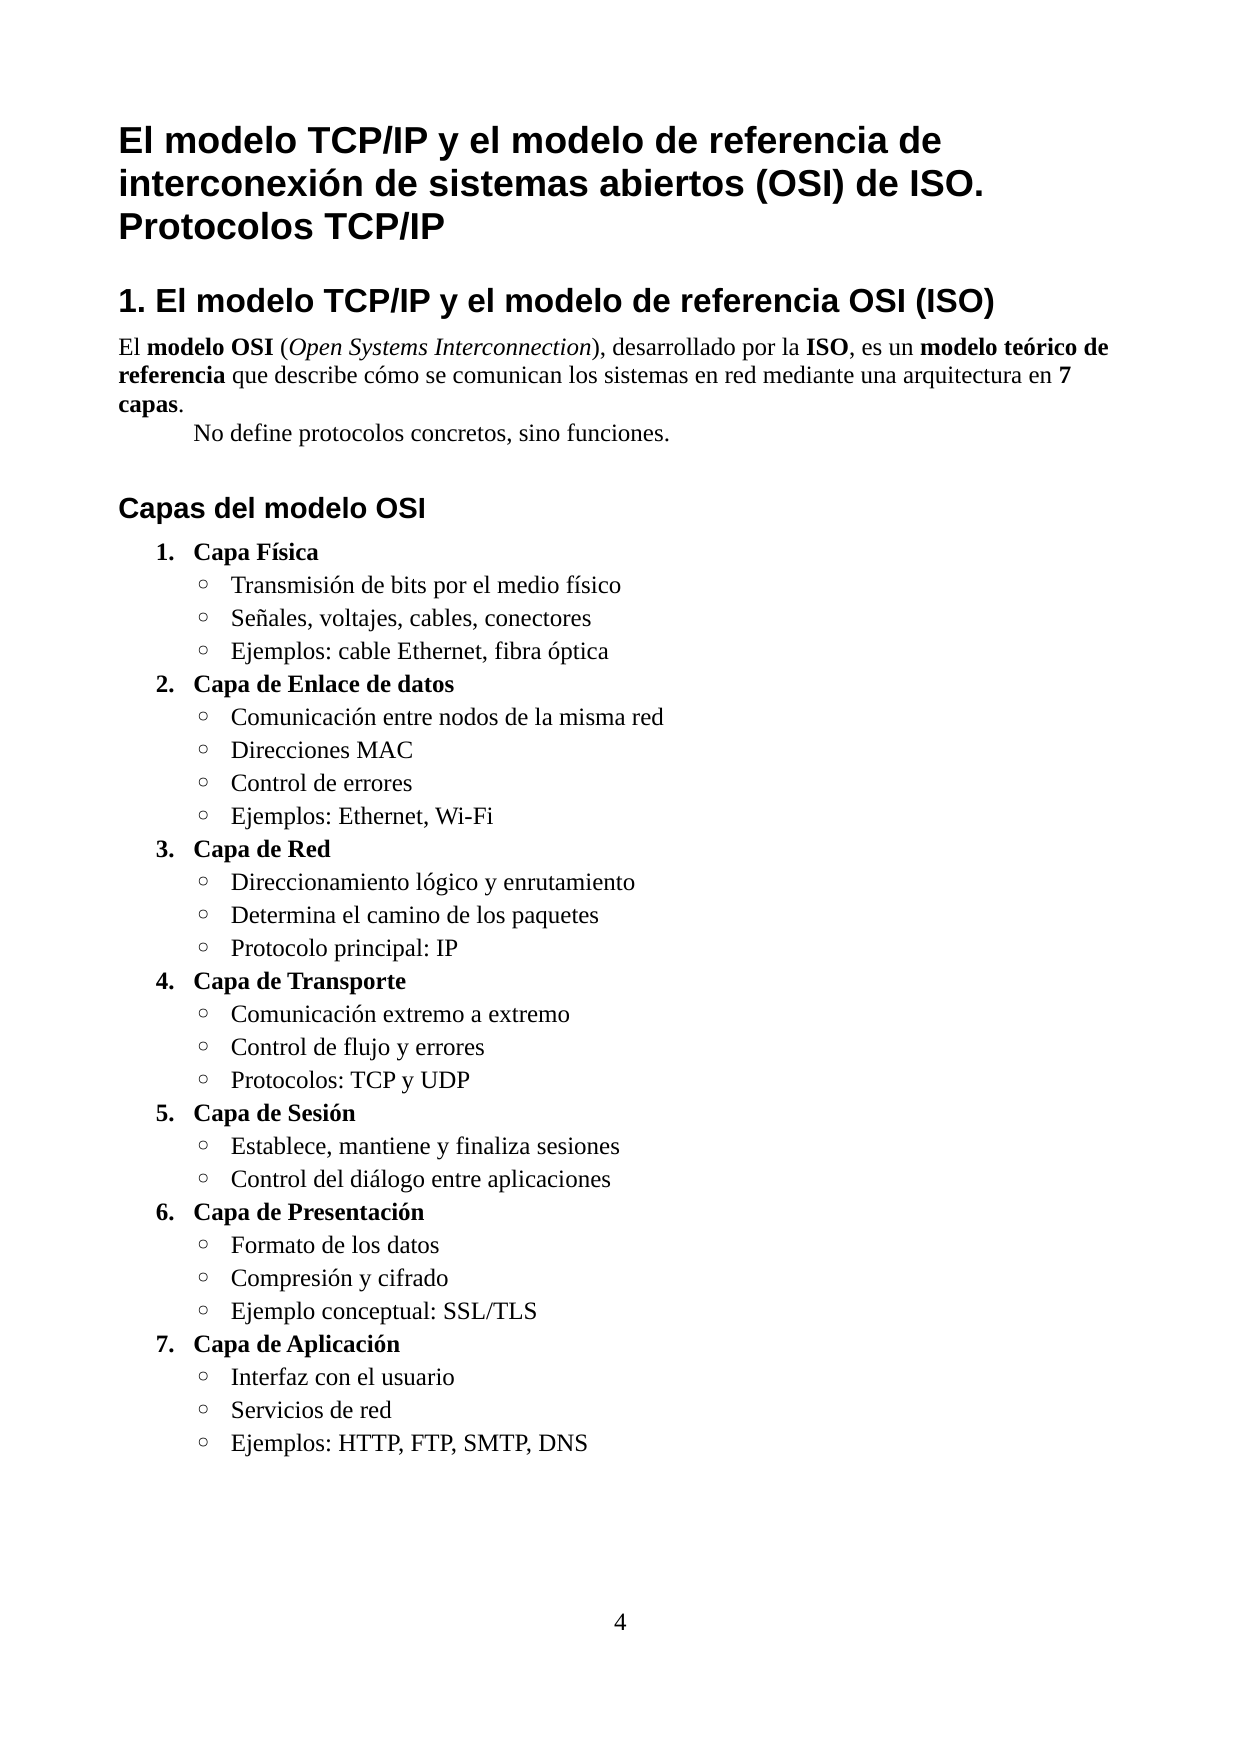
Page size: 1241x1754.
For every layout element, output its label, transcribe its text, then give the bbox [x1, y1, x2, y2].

list Protocolos: TCP y UDP [193, 1065, 1122, 1094]
list Comunicación extremo a extremo [193, 999, 1122, 1028]
list Direcciones MAC [193, 735, 1122, 764]
list Control de flujo y errores [193, 1032, 1122, 1061]
list Ejemplos: Ethernet, Wi-Fi [193, 801, 1122, 830]
list Ejemplos: cable Ethernet, fibra óptica [193, 636, 1122, 665]
list Capa de Presentación [156, 1197, 1122, 1226]
list Capa de Red [156, 834, 1122, 863]
list Capa de Aplicación [156, 1329, 1122, 1358]
list Ejemplos: HTTP, FTP, SMTP, DNS [193, 1428, 1122, 1457]
subtitle El modelo TCP/IP y el modelo de referencia de interconexión de sistemas abiertos (OSI) de ISO. Protocolos TCP/IP [118, 118, 1122, 247]
list Control de errores [193, 768, 1122, 797]
list Direccionamiento lógico y enrutamiento [193, 867, 1122, 896]
list Interfaz con el usuario [193, 1362, 1122, 1391]
list Capa de Sesión [156, 1098, 1122, 1127]
text El modelo OSI (Open Systems Interconnection), desarrollado por la ISO, es un modelo teórico de referencia que describe cómo se comunican los sistemas en red mediante una arquitectura en 7 capas. [118, 332, 1122, 418]
list Compresión y cifrado [193, 1263, 1122, 1292]
text No define protocolos concretos, sino funciones. [193, 418, 1122, 447]
list Transmisión de bits por el medio físico [193, 570, 1122, 599]
list Servicios de red [193, 1395, 1122, 1424]
list Establece, mantiene y finaliza sesiones [193, 1131, 1122, 1160]
list Control del diálogo entre aplicaciones [193, 1164, 1122, 1193]
list Capa de Enlace de datos [156, 669, 1122, 698]
list Determina el camino de los paquetes [193, 900, 1122, 929]
subtitle Capas del modelo OSI [118, 491, 1122, 524]
list Señales, voltajes, cables, conectores [193, 603, 1122, 632]
list Capa Física [156, 537, 1122, 566]
subtitle 1. El modelo TCP/IP y el modelo de referencia OSI (ISO) [118, 281, 1122, 319]
list Comunicación entre nodos de la misma red [193, 702, 1122, 731]
list Protocolo principal: IP [193, 933, 1122, 962]
list Formato de los datos [193, 1230, 1122, 1259]
list Capa de Transporte [156, 966, 1122, 995]
list Ejemplo conceptual: SSL/TLS [193, 1296, 1122, 1325]
